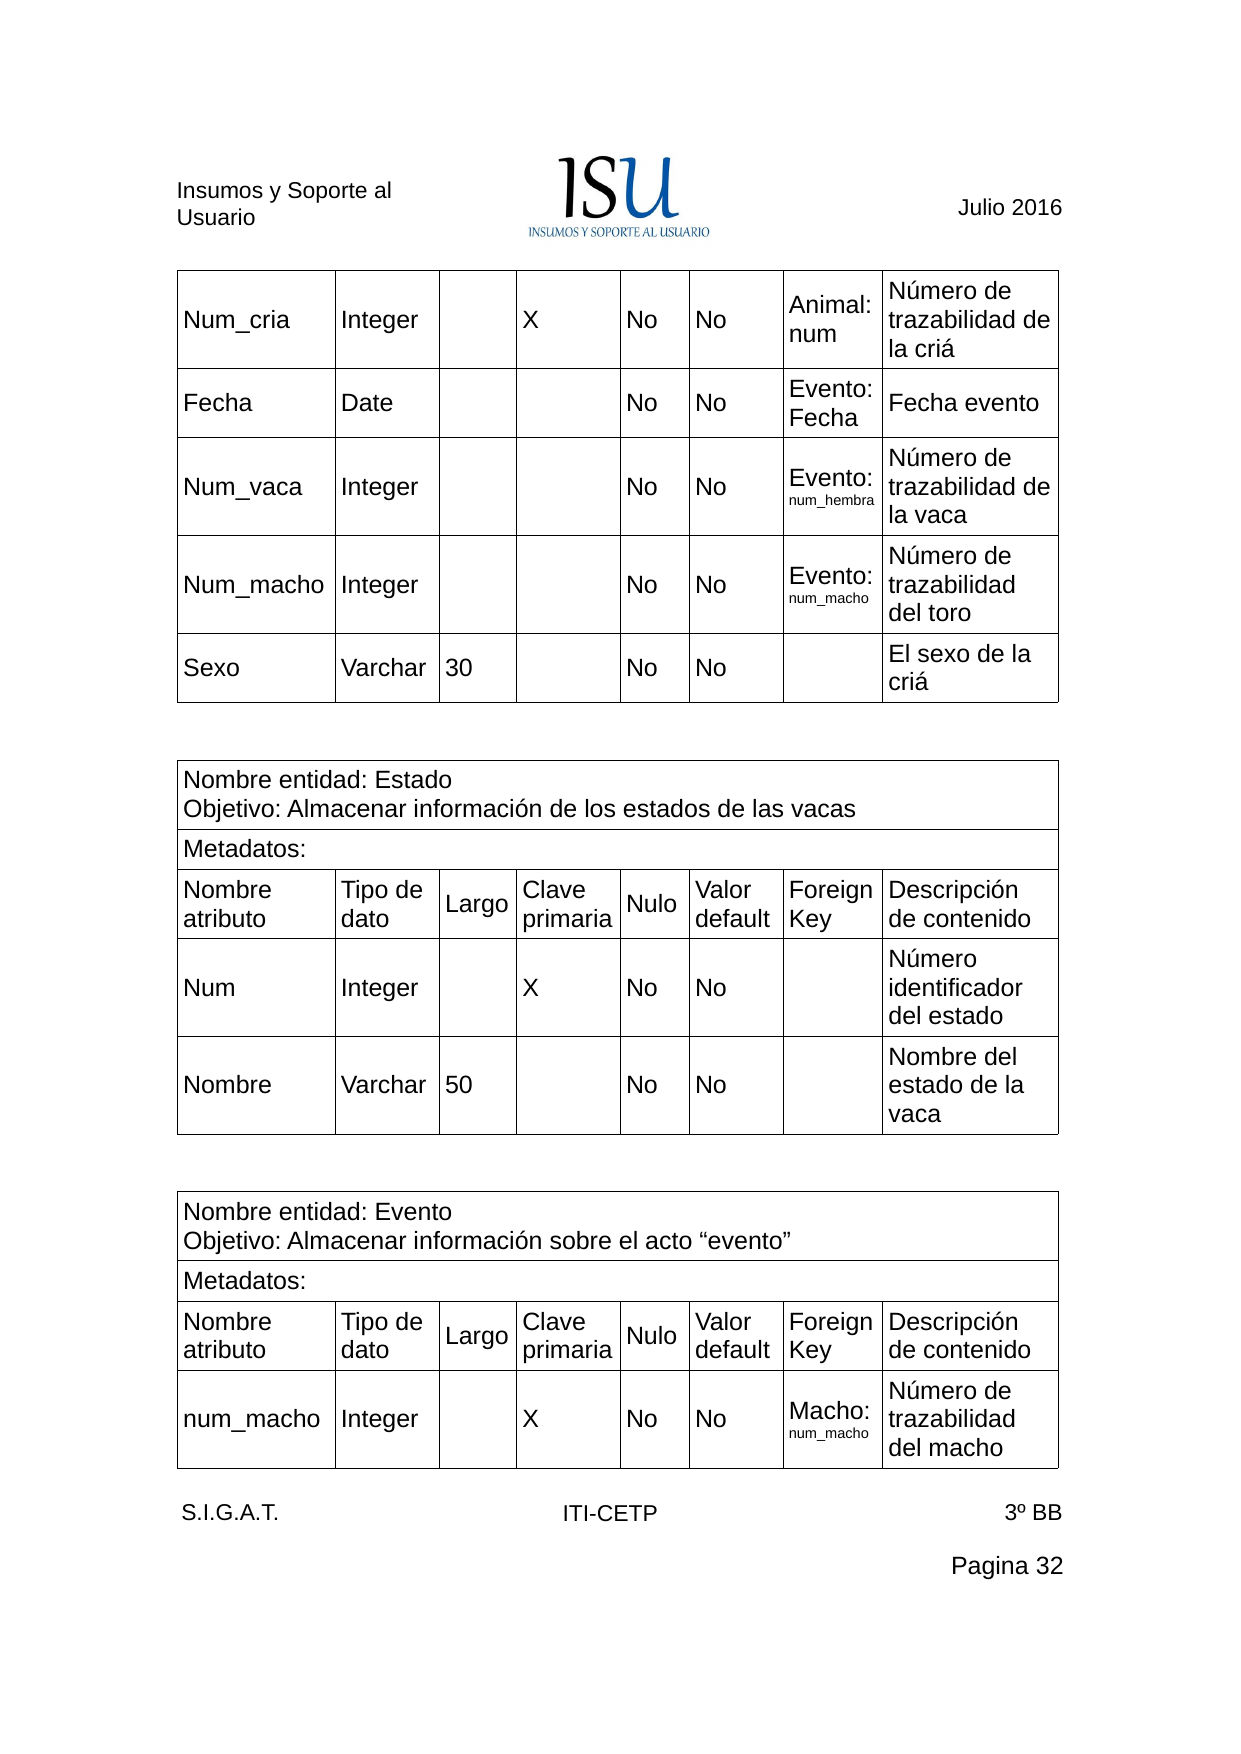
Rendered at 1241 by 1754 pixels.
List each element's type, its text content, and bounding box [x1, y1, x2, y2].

table_cell No [621, 634, 689, 702]
table_header Nombre entidad: Evento Objetivo: Almacenar información sobre el acto “evento” [178, 1192, 1058, 1260]
table_cell num_macho [178, 1371, 335, 1468]
table_cell Nombre atributo [178, 1302, 335, 1370]
table_cell Varchar [336, 1037, 439, 1134]
table_cell Nombre atributo [178, 870, 335, 938]
table_cell Descripción de contenido [883, 1302, 1058, 1370]
table_cell Integer [336, 438, 439, 535]
table_cell Foreign Key [784, 1302, 882, 1370]
table_cell Número de trazabilidad del macho [883, 1371, 1058, 1468]
table_header No [690, 536, 783, 633]
table_cell Nombre [178, 1037, 335, 1134]
table_cell Evento: num_hembra [784, 438, 882, 535]
table_cell No [690, 939, 783, 1036]
table_cell [440, 369, 516, 437]
table_cell [440, 438, 516, 535]
table_header [440, 536, 516, 633]
table_cell X [517, 1371, 620, 1468]
table_cell No [690, 271, 783, 368]
table_cell No [621, 1037, 689, 1134]
table_cell [517, 369, 620, 437]
table_cell Nulo [621, 1302, 689, 1370]
table_header Nombre entidad: Estado Objetivo: Almacenar información de los estados de las vacas [178, 761, 1058, 829]
table_cell Date [336, 369, 439, 437]
table_cell Foreign Key [784, 870, 882, 938]
table_cell Num_cria [178, 271, 335, 368]
table_cell Número identificador del estado [883, 939, 1058, 1036]
table_cell Tipo de dato [336, 870, 439, 938]
table_cell Fecha [178, 369, 335, 437]
table_cell [517, 438, 620, 535]
table_cell Integer [336, 1371, 439, 1468]
table_cell Sexo [178, 634, 335, 702]
table_cell Nulo [621, 870, 689, 938]
table_cell Evento: Fecha [784, 369, 882, 437]
table_cell X [517, 271, 620, 368]
table_cell No [690, 634, 783, 702]
table_cell Número de trazabilidad de la vaca [883, 438, 1058, 535]
table_cell [784, 939, 882, 1036]
table_cell Descripción de contenido [883, 870, 1058, 938]
table_header Evento: num_macho [784, 536, 882, 633]
table_cell Metadatos: [178, 1261, 1058, 1301]
table_header Integer [336, 536, 439, 633]
table_cell Nombre del estado de la vaca [883, 1037, 1058, 1134]
table_cell X [517, 939, 620, 1036]
table_cell Fecha evento [883, 369, 1058, 437]
table_cell Integer [336, 939, 439, 1036]
table_cell Clave primaria [517, 1302, 620, 1370]
table_header Número de trazabilidad del toro [883, 536, 1058, 633]
table_cell [440, 271, 516, 368]
table_cell [784, 634, 882, 702]
table_cell No [621, 939, 689, 1036]
table_cell [440, 939, 516, 1036]
table_cell Tipo de dato [336, 1302, 439, 1370]
table_cell No [690, 1037, 783, 1134]
table_cell El sexo de la criá [883, 634, 1058, 702]
table_cell Clave primaria [517, 870, 620, 938]
table_cell Valor default [690, 870, 783, 938]
table_cell 30 [440, 634, 516, 702]
table_cell [517, 1037, 620, 1134]
table_cell Metadatos: [178, 830, 1058, 869]
table_cell 50 [440, 1037, 516, 1134]
table_cell Num [178, 939, 335, 1036]
table_cell [440, 1371, 516, 1468]
table_cell Número de trazabilidad de la criá [883, 271, 1058, 368]
table_cell No [690, 1371, 783, 1468]
table_cell Valor default [690, 1302, 783, 1370]
table_cell Largo [440, 870, 516, 938]
table_cell Varchar [336, 634, 439, 702]
picture [517, 138, 723, 252]
table_cell Animal: num [784, 271, 882, 368]
table_cell Macho: num_macho [784, 1371, 882, 1468]
table_cell Num_vaca [178, 438, 335, 535]
table_cell No [621, 271, 689, 368]
table_header No [621, 536, 689, 633]
table_cell Integer [336, 271, 439, 368]
table_cell No [690, 369, 783, 437]
table_header Num_macho [178, 536, 335, 633]
table_cell [784, 1037, 882, 1134]
table_cell [517, 634, 620, 702]
table_cell No [621, 438, 689, 535]
table_header [517, 536, 620, 633]
table_cell No [690, 438, 783, 535]
table_cell No [621, 369, 689, 437]
table_cell Largo [440, 1302, 516, 1370]
table_cell No [621, 1371, 689, 1468]
